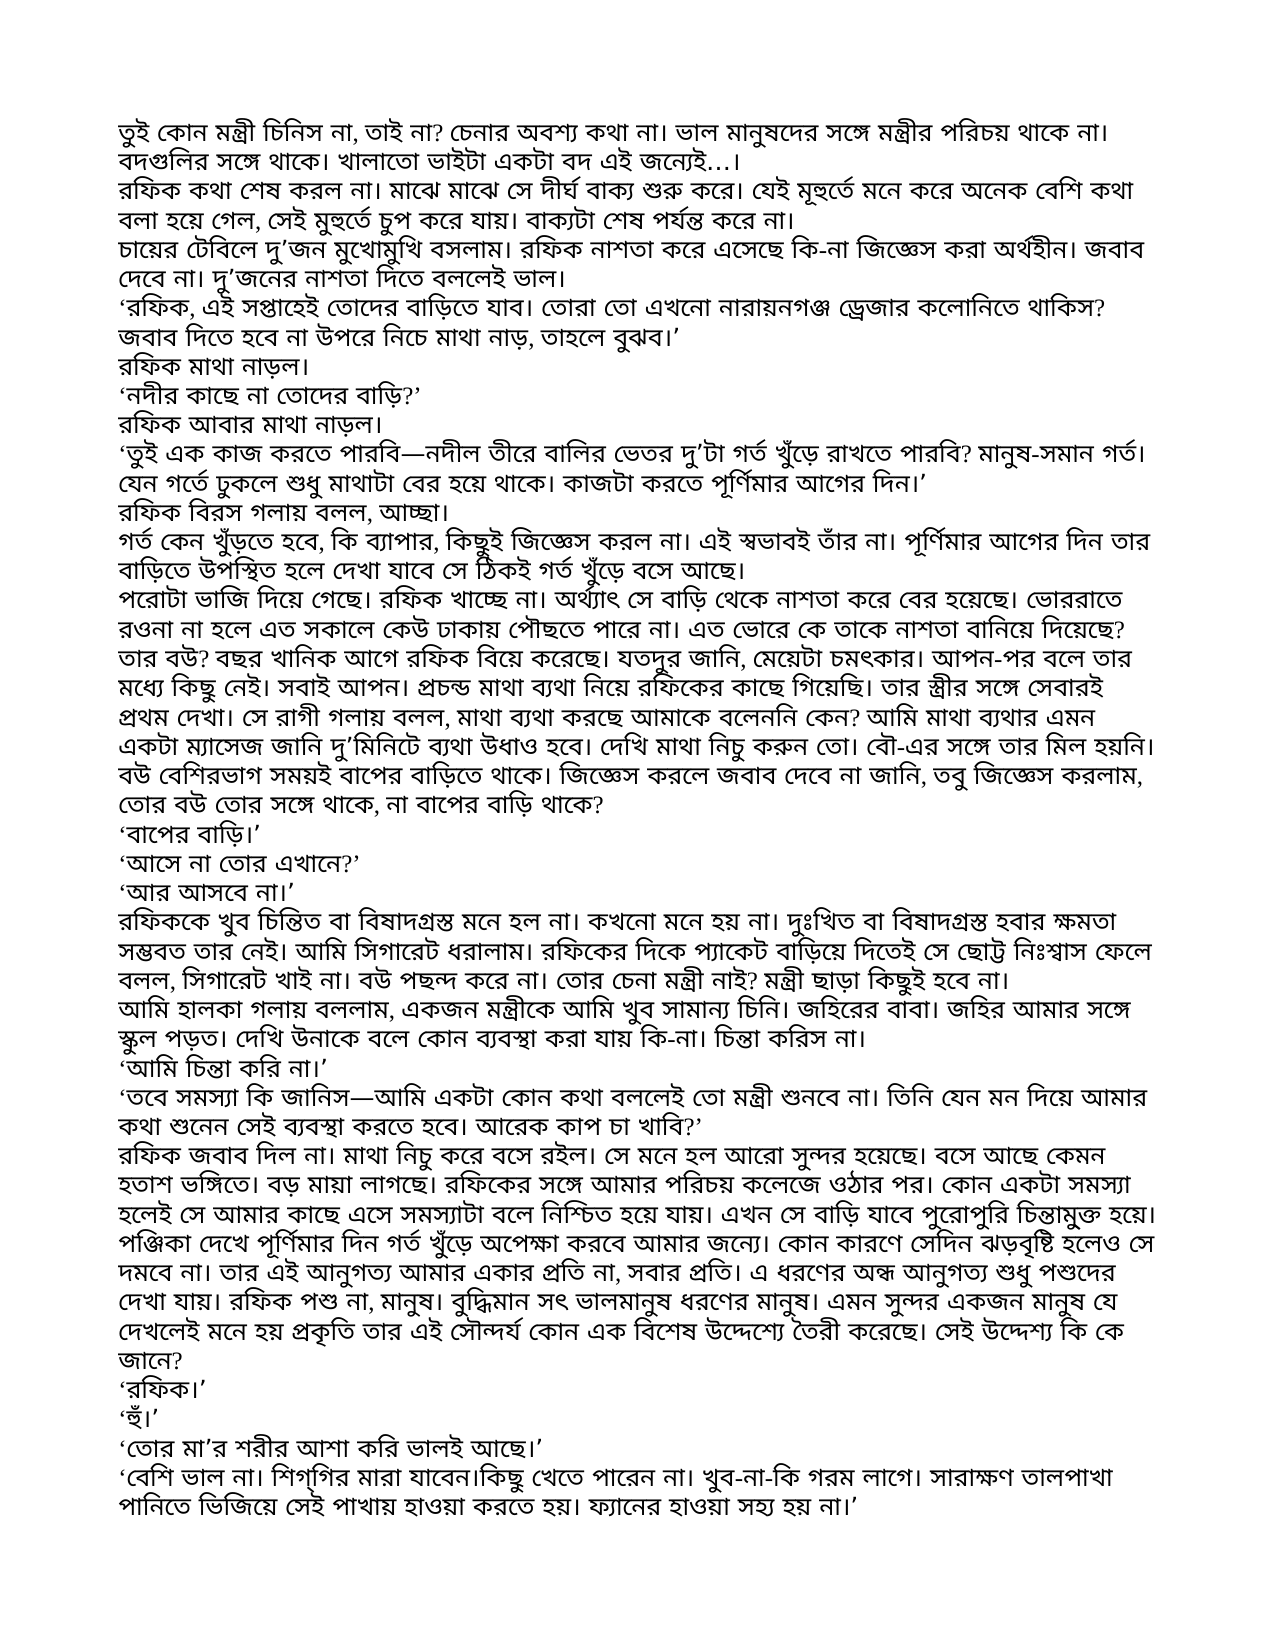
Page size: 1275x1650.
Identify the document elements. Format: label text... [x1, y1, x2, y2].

text আমি হালকা গলায় বললাম, একজন মন্ত্রীকে আমি খুব সামান্য চিনি। জহিরের বাবা। জহির আমার সঙ্গে স্কুল পড়ত। দেখি উনাকে বলে কোন ব্যবস্থা করা যায় কি-না। চিন্তা করিস না। [118, 995, 1157, 1054]
text রফিক জবাব দিল না। মাথা নিচু করে বসে রইল। সে মনে হল আরো সুন্দর হয়েছে। বসে আছে কেমন হতাশ ভঙ্গিতে। বড় মায়া লাগছে। রফিকের সঙ্গে আমার পরিচয় কলেজে ওঠার পর। কোন একটা সমস্যা হলেই সে আমার কাছে এসে সমস্যাটা বলে নিশ্চিত হয়ে যায়। এখন সে বাড়ি যাবে পুরোপুরি চিন্তামু্ক্ত হয়ে। পঞ্জিকা দেখে পূর্ণিমার দিন গর্ত খুঁড়ে অপেক্ষা করবে আমার জন্যে। কোন কারণে সেদিন ঝড়বৃষ্টি হলেও সে দমবে না। তার এই আনুগত্য আমার একার প্রতি না, সবার প্রতি। এ ধরণের অন্ধ আনুগত্য শুধু পশুদের দেখা যায়। রফিক পশু না, মানুষ। বুদ্ধিমান সৎ ভালমানুষ ধরণের মানুষ। এমন সুন্দর একজন মানুষ যে দেখলেই মনে হয় প্রকৃতি তার এই সৌন্দর্য কোন এক বিশেষ উদ্দেশ্যে তৈরী করেছে। সেই উদ্দেশ্য কি কে জানে? [118, 1141, 1157, 1375]
text চায়ের টেবিলে দু’জন মুখোমুখি বসলাম। রফিক নাশতা করে এসেছে কি-না জিজ্ঞেস করা অর্থহীন। জবাব দেবে না। দু’জনের নাশতা দিতে বললেই ভাল। [118, 235, 1157, 293]
text রফিক কথা শেষ করল না। মাঝে মাঝে সে দীর্ঘ বাক্য শুরু করে। যেই মূহুর্তে মনে করে অনেক বেশি কথা বলা হয়ে গেল, সেই মুহুর্তে চুপ করে যায়। বাক্যটা শেষ পর্যন্ত করে না। [118, 177, 1157, 235]
text ‘তোর মা’র শরীর আশা করি ভালই আছে।’ [118, 1434, 1157, 1463]
text ‘আসে না তোর এখানে?’ [118, 849, 1157, 878]
text রফিক মাথা নাড়ল। [118, 352, 1157, 381]
text ‘রফিক, এই সপ্তাহেই তোদের বাড়িতে যাব। তোরা তো এখনো নারায়নগঞ্জ ড্রেজার কলোনিতে থাকিস? জবাব দিতে হবে না উপরে নিচে মাথা নাড়, তাহলে বুঝব।’ [118, 293, 1157, 352]
text রফিক আবার মাথা নাড়ল। [118, 410, 1157, 439]
text ‘নদীর কাছে না তোদের বাড়ি?’ [118, 381, 1157, 410]
text ‘রফিক।’ [118, 1375, 1157, 1404]
text ‘তুই এক কাজ করতে পারবি—নদীল তীরে বালির ভেতর দু’টা গর্ত খুঁড়ে রাখতে পারবি? মানুষ-সমান গর্ত। যেন গর্তে ঢুকলে শুধু মাথাটা বের হয়ে থাকে। কাজটা করতে পূর্ণিমার আগের দিন।’ [118, 439, 1157, 498]
text রফিক বিরস গলায় বলল, আচ্ছা। [118, 498, 1157, 527]
text গর্ত কেন খুঁড়তে হবে, কি ব্যাপার, কিছুই জিজ্ঞেস করল না। এই স্বভাবই তাঁর না। পূর্ণিমার আগের দিন তার বাড়িতে উপস্থিত হলে দেখা যাবে সে ঠিকই গর্ত খুঁড়ে বসে আছে। [118, 527, 1157, 586]
text ‘বেশি ভাল না। শিগ্‌গির মারা যাবেন।কিছু খেতে পারেন না। খুব-না-কি গরম লাগে। সারাক্ষণ তালপাখা পানিতে ভিজিয়ে সেই পাখায় হাওয়া করতে হয়। ফ্যানের হাওয়া সহ্য হয় না।’ [118, 1463, 1157, 1521]
text পরোটা ভাজি দিয়ে গেছে। রফিক খাচ্ছে না। অর্থ্যাৎ সে বাড়ি থেকে নাশতা করে বের হয়েছে। ভোররাতে রওনা না হলে এত সকালে কেউ ঢাকায় পৌছতে পারে না। এত ভোরে কে তাকে নাশতা বানিয়ে দিয়েছে? তার বউ? বছর খানিক আগে রফিক বিয়ে করেছে। যতদুর জানি, মেয়েটা চমৎকার। আপন-পর বলে তার মধ্যে কিছু নেই। সবাই আপন। প্রচন্ড মাথা ব্যথা নিয়ে রফিকের কাছে গিয়েছি। তার স্ত্রীর সঙ্গে সেবারই প্রথম দেখা। সে রাগী গলায় বলল, মাথা ব্যথা করছে আমাকে বলেননি কেন? আমি মাথা ব্যথার এমন একটা ম্যাসেজ জানি দু’মিনিটে ব্যথা উধাও হবে। দেখি মাথা নিচু করুন তো। বৌ-এর সঙ্গে তার মিল হয়নি। বউ বেশিরভাগ সময়ই বাপের বাড়িতে থাকে। জিজ্ঞেস করলে জবাব দেবে না জানি, তবু জিজ্ঞেস করলাম, তোর বউ তোর সঙ্গে থাকে, না বাপের বাড়ি থাকে? [118, 586, 1157, 820]
text ‘হুঁ।’ [118, 1404, 1157, 1434]
text ‘বাপের বাড়ি।’ [118, 820, 1157, 849]
text রফিককে খুব চিন্তিত বা বিষাদগ্রস্ত মনে হল না। কখনো মনে হয় না। দুঃখিত বা বিষাদগ্রস্ত হবার ক্ষমতা সম্ভবত তার নেই। আমি সিগারেট ধরালাম। রফিকের দিকে প্যাকেট বাড়িয়ে দিতেই সে ছোট্ট নিঃশ্বাস ফেলে বলল, সিগারেট খাই না। বউ পছন্দ করে না। তোর চেনা মন্ত্রী নাই? মন্ত্রী ছাড়া কিছুই হবে না। [118, 907, 1157, 995]
text ‘তবে সমস্যা কি জানিস—আমি একটা কোন কথা বললেই তো মন্ত্রী শুনবে না। তিনি যেন মন দিয়ে আমার কথা শুনেন সেই ব্যবস্থা করতে হবে। আরেক কাপ চা খাবি?’ [118, 1083, 1157, 1141]
text তুই কোন মন্ত্রী চিনিস না, তাই না? চেনার অবশ্য কথা না। ভাল মানুষদের সঙ্গে মন্ত্রীর পরিচয় থাকে না। বদগুলির সঙ্গে থাকে। খালাতো ভাইটা একটা বদ এই জন্যেই…। [118, 118, 1157, 177]
text ‘আমি চিন্তা করি না।’ [118, 1054, 1157, 1083]
text ‘আর আসবে না।’ [118, 878, 1157, 907]
